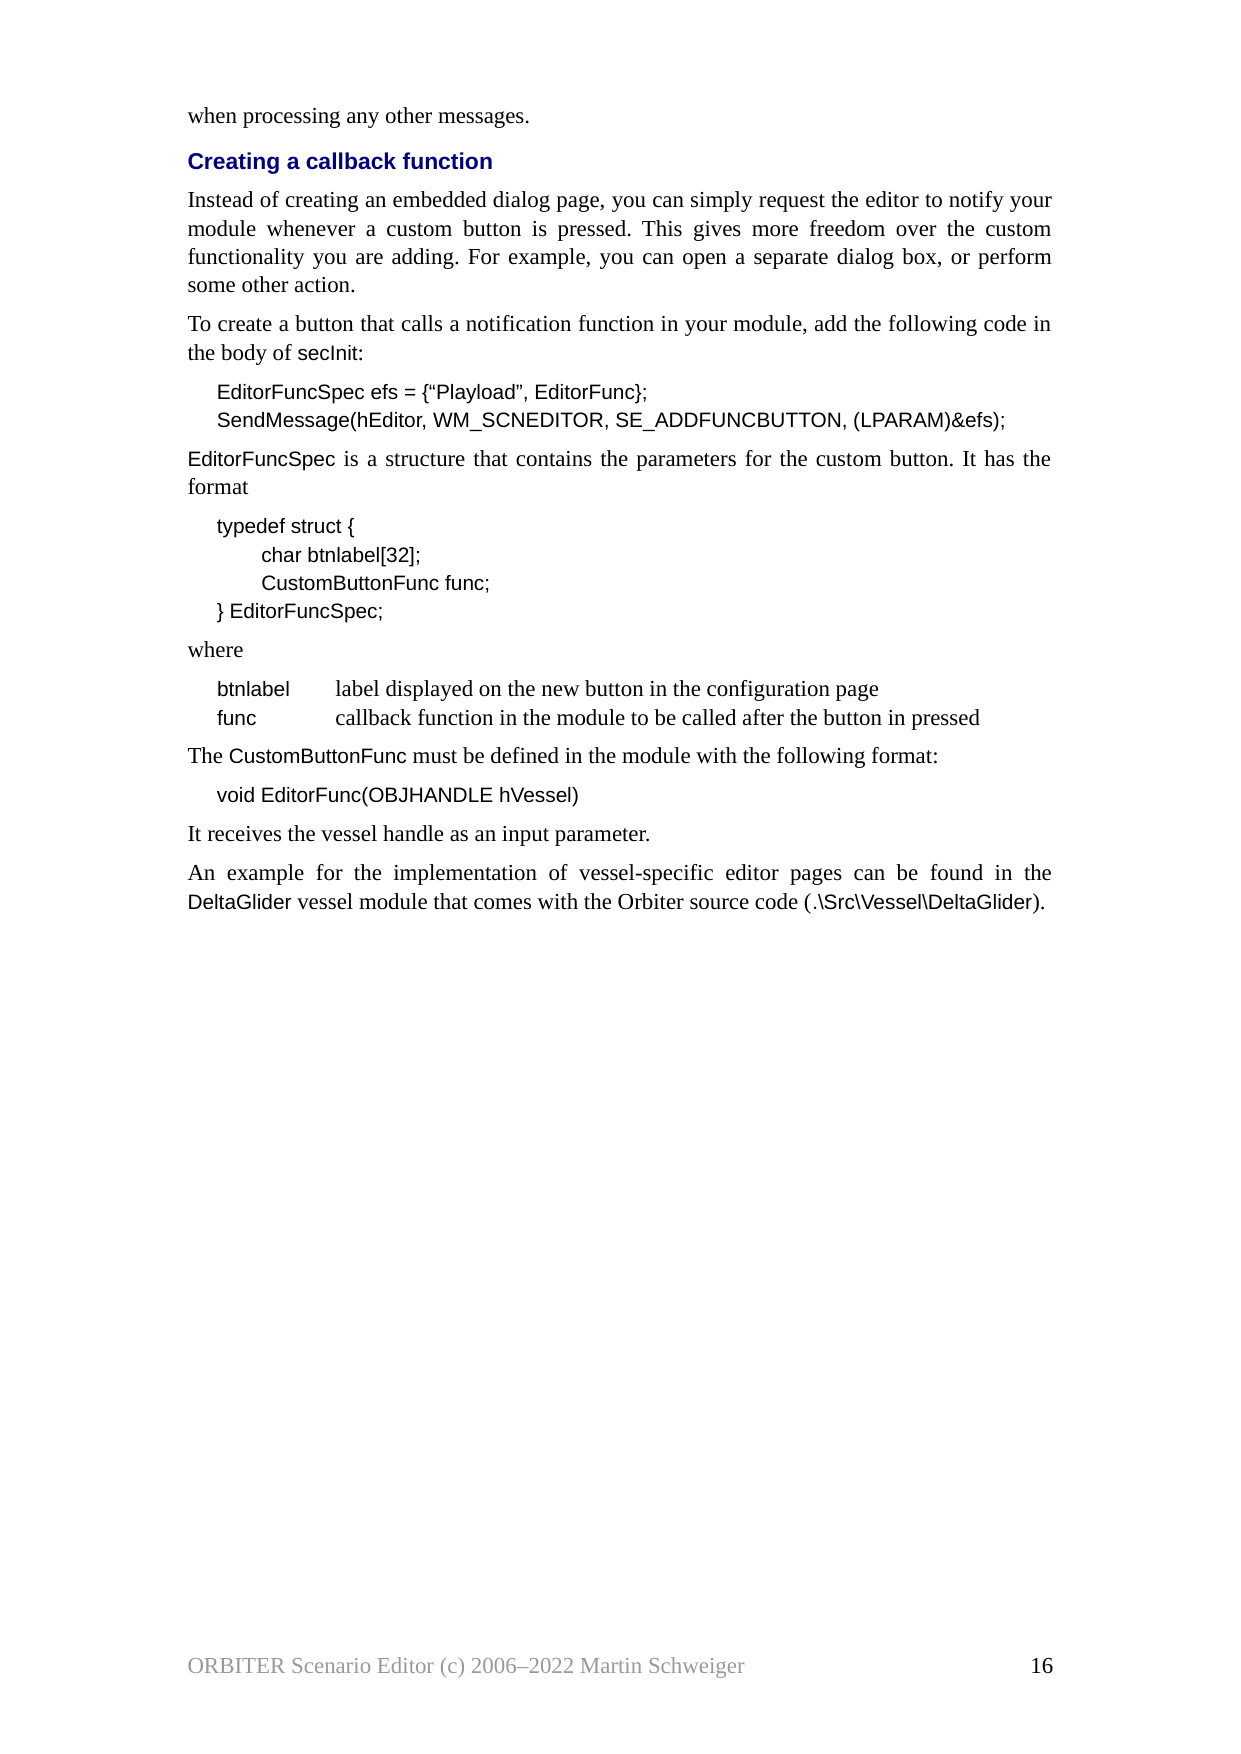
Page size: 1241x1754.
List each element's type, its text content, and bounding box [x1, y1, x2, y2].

text void EditorFunc(OBJHANDLE hVessel) [217, 780, 1053, 808]
subtitle Creating a callback function [187, 148, 1053, 174]
text btnlabel label displayed on the new button in the configuration page [217, 674, 1053, 702]
text Instead of creating an embedded dialog page, you can simply request the editor to notify your module whenever a custom button is pressed. This gives more freedom over the custom functionality you are adding. For example, you can open a separate dialog box, or perform some other action. [187, 185, 1053, 298]
text func callback function in the module to be called after the button in pressed [217, 702, 1053, 731]
text typedef struct { [217, 511, 1053, 539]
text SendMessage(hEditor, WM_SCNEDITOR, SE_ADDFUNCBUTTON, (LPARAM)&efs); [217, 405, 1053, 433]
text EditorFuncSpec efs = {“Playload”, EditorFunc}; [217, 376, 1053, 405]
text CustomButtonFunc func; [217, 568, 1053, 596]
text To create a button that calls a notification function in your module, add the following code in the body of secInit: [187, 309, 1053, 366]
text The CustomButtonFunc must be defined in the module with the following format: [187, 741, 1053, 769]
text It receives the vessel handle as an input parameter. [187, 819, 1053, 847]
text EditorFuncSpec is a structure that contains the parameters for the custom button. It has the format [187, 444, 1053, 500]
text where [187, 635, 1053, 663]
text when processing any other messages. [187, 100, 1053, 129]
text } EditorFuncSpec; [217, 596, 1053, 624]
text An example for the implementation of vessel-specific editor pages can be found in the DeltaGlider vessel module that comes with the Orbiter source code (.\Src\Vessel\DeltaGlider). [187, 858, 1053, 915]
text char btnlabel[32]; [217, 539, 1053, 568]
